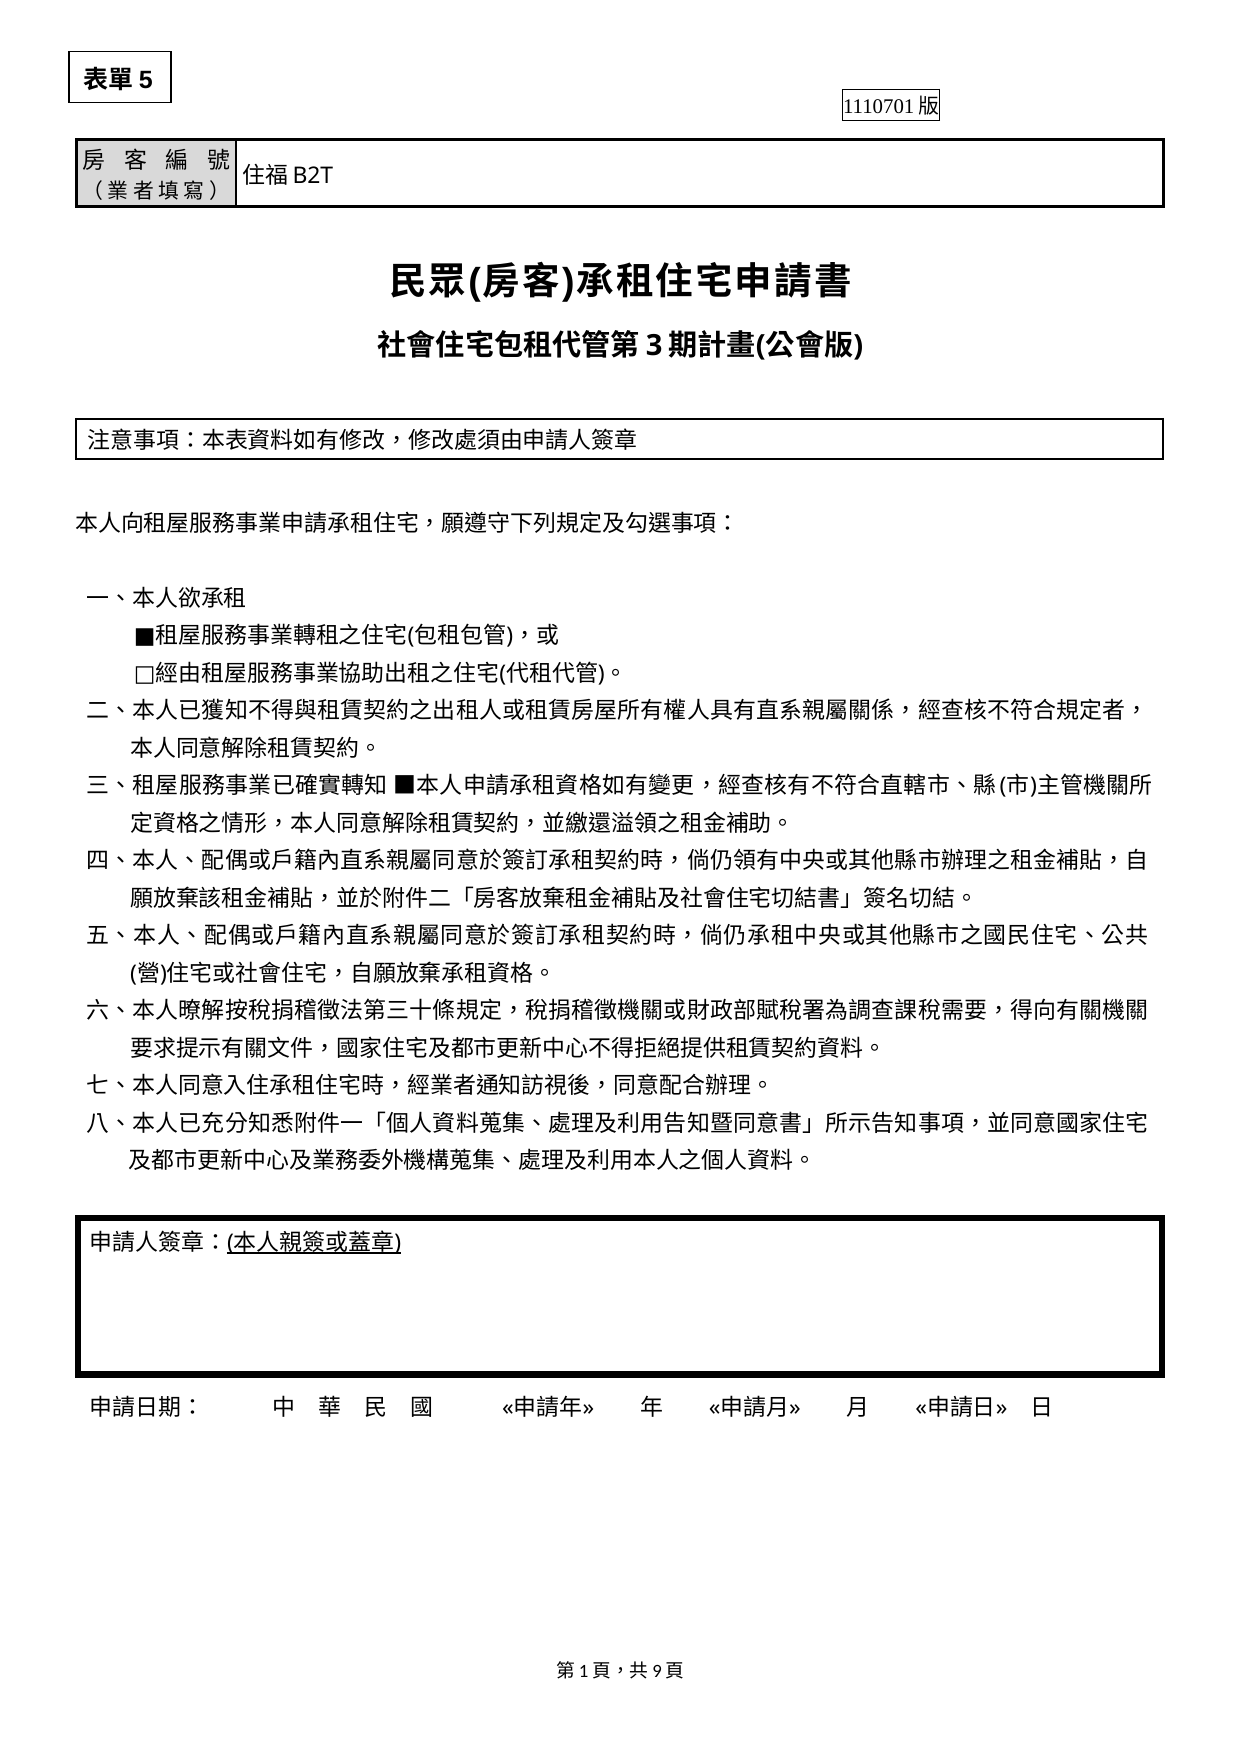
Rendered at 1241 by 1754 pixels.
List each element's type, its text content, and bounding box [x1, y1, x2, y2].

table_cell 申請日期： 中 華 民 國 «申請年» 年 «申請月» 月 «申請日» 日 [78, 1378, 1162, 1434]
table_cell 七、本人同意入住承租住宅時，經業者通知訪視後，同意配合辦理。 [75, 1065, 1164, 1103]
table_cell 八、本人已充分知悉附件一「個人資料蒐集、處理及利用告知暨同意書」所示告知事項，並同意國家住宅及都市更新中心及業務委外機構蒐集、處理及利用本人之個人資料。 [75, 1103, 1164, 1178]
table_cell 二、本人已獲知不得與租賃契約之出租人或租賃房屋所有權人具有直系親屬關係，經查核不符合規定者，本人同意解除租賃契約。 [75, 690, 1164, 765]
table_header 申請人簽章：(本人親簽或蓋章) [81, 1221, 1159, 1371]
text 社會住宅包租代管第3期計畫(公會版) [75, 305, 1165, 380]
text 本人向租屋服務事業申請承租住宅，願遵守下列規定及勾選事項： [75, 503, 1165, 540]
table_header 注意事項：本表資料如有修改，修改處須由申請人簽章 [77, 420, 1162, 457]
table_cell 四、本人、配偶或戶籍內直系親屬同意於簽訂承租契約時，倘仍領有中央或其他縣市辦理之租金補貼，自願放棄該租金補貼，並於附件二「房客放棄租金補貼及社會住宅切結書」簽名切結。 [75, 840, 1164, 915]
table_cell 五、本人、配偶或戶籍內直系親屬同意於簽訂承租契約時，倘仍承租中央或其他縣市之國民住宅、公共(營)住宅或社會住宅，自願放棄承租資格。 [75, 915, 1164, 990]
table_cell 六、本人暸解按稅捐稽徵法第三十條規定，稅捐稽徵機關或財政部賦稅署為調查課稅需要，得向有關機關要求提示有關文件，國家住宅及都市更新中心不得拒絕提供租賃契約資料。 [75, 990, 1164, 1065]
table_cell 三、租屋服務事業已確實轉知 ■本人申請承租資格如有變更，經查核有不符合直轄市、縣(市)主管機關所定資格之情形，本人同意解除租賃契約，並繳還溢領之租金補助。 [75, 765, 1164, 840]
table_header 房客編號 （業者填寫） [78, 141, 235, 205]
table_header 一、本人欲承租 ■租屋服務事業轉租之住宅(包租包管)，或 □經由租屋服務事業協助出租之住宅(代租代管)。 [75, 578, 1164, 690]
table_header 住福B2T [237, 141, 1162, 205]
text 民眾(房客)承租住宅申請書 [75, 251, 1165, 305]
